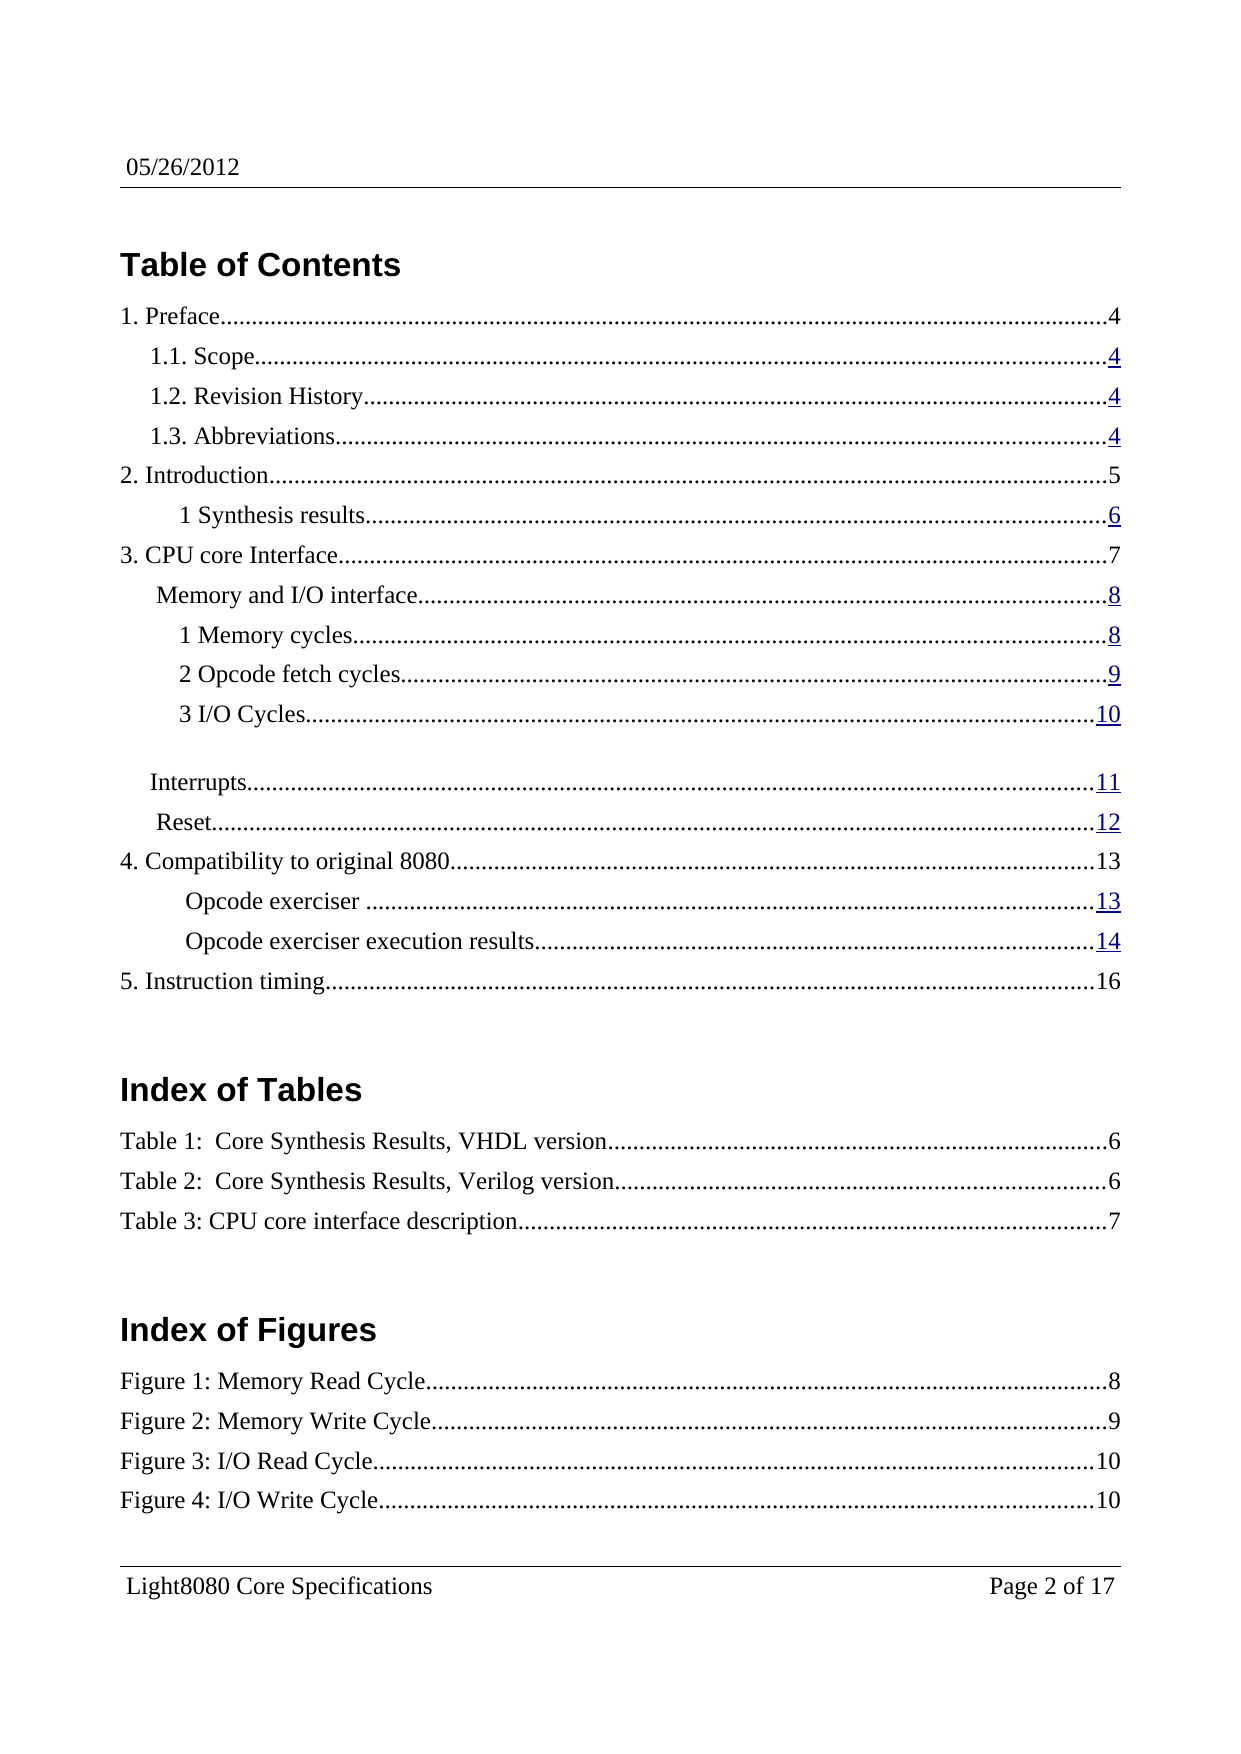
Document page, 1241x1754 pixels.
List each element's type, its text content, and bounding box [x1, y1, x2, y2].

subtitle Index of Figures [120, 1311, 1121, 1349]
text 1 Synthesis results 6 [179, 501, 1121, 529]
text Memory and I/O interface 8 [149, 581, 1121, 609]
text 5. Instruction timing 16 [120, 967, 1121, 994]
text 2. Introduction 5 [120, 462, 1121, 489]
text Opcode exerciser execution results 14 [179, 927, 1121, 955]
text 1.1. Scope 4 [149, 342, 1121, 370]
text Table 1: Core Synthesis Results, VHDL version 6 [120, 1127, 1121, 1155]
text 4. Compatibility to original 8080 13 [120, 847, 1121, 875]
text 3. CPU core Interface 7 [120, 541, 1121, 569]
text 1.2. Revision History 4 [149, 382, 1121, 410]
text 1. Preface 4 [120, 302, 1121, 330]
text 1.3. Abbreviations 4 [149, 422, 1121, 449]
text Figure 4: I/O Write Cycle 10 [120, 1487, 1121, 1514]
text 1 Memory cycles 8 [179, 621, 1121, 648]
text 3 I/O Cycles 10 [179, 700, 1121, 728]
text Table 2: Core Synthesis Results, Verilog version 6 [120, 1167, 1121, 1195]
text Reset 12 [149, 808, 1121, 835]
text Figure 1: Memory Read Cycle 8 [120, 1367, 1121, 1395]
text Opcode exerciser 13 [179, 887, 1121, 915]
subtitle Table of Contents [120, 247, 1121, 284]
subtitle Index of Tables [120, 1071, 1121, 1109]
text Figure 2: Memory Write Cycle 9 [120, 1407, 1121, 1435]
text Interrupts 11 [149, 740, 1121, 796]
text 2 Opcode fetch cycles 9 [179, 661, 1121, 688]
text Figure 3: I/O Read Cycle 10 [120, 1447, 1121, 1474]
text Table 3: CPU core interface description 7 [120, 1207, 1121, 1234]
